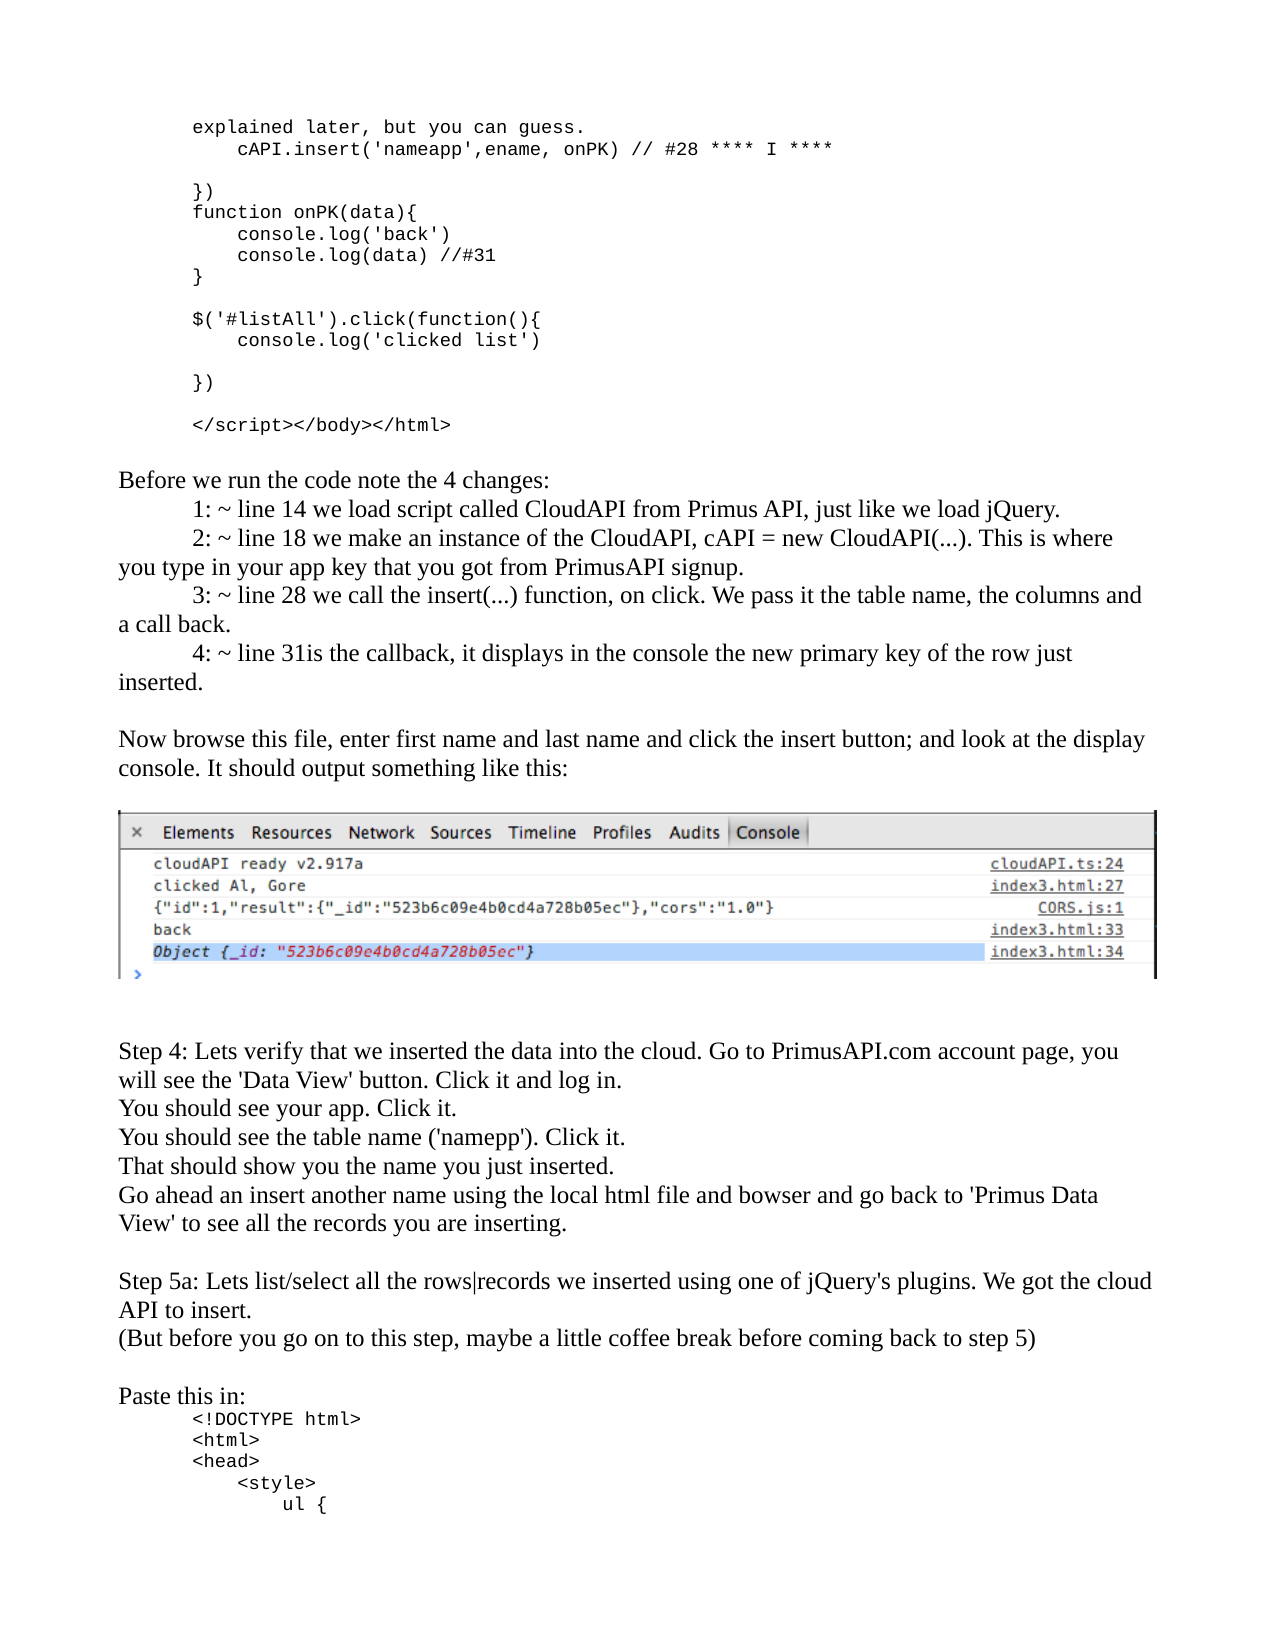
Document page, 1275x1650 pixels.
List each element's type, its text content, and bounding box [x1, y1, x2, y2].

text You should see your app. Click it. [118, 1093, 1157, 1122]
picture [118, 810, 1157, 979]
text $('#listAll').click(function(){ [192, 309, 1157, 331]
text Paste this in: [118, 1381, 1157, 1410]
text </script></body></html> [192, 416, 1157, 437]
text Now browse this file, enter first name and last name and click the insert button; and look at the display console. It should output something like this: [118, 724, 1157, 782]
text explained later, but you can guess. [192, 118, 1157, 139]
text <!DOCTYPE html> [192, 1410, 1157, 1431]
text }) [192, 373, 1157, 394]
text <head> [192, 1452, 1157, 1473]
text 4: ~ line 31is the callback, it displays in the console the new primary key of the row just inserted. [118, 638, 1157, 696]
text 1: ~ line 14 we load script called CloudAPI from Primus API, just like we load jQuery. [118, 494, 1157, 523]
text console.log('back') [192, 224, 1157, 246]
text 2: ~ line 18 we make an instance of the CloudAPI, cAPI = new CloudAPI(...). This is where you type in your app key that you got from PrimusAPI signup. [118, 523, 1157, 581]
text Before we run the code note the 4 changes: [118, 466, 1157, 494]
text Go ahead an insert another name using the local html file and bowser and go back to 'Primus Data View' to see all the records you are inserting. [118, 1180, 1157, 1237]
text console.log(data) //#31 [192, 246, 1157, 267]
text That should show you the name you just inserted. [118, 1151, 1157, 1180]
text 3: ~ line 28 we call the insert(...) function, on click. We pass it the table name, the columns and a call back. [118, 581, 1157, 638]
text (But before you go on to this step, maybe a little coffee break before coming back to step 5) [118, 1323, 1157, 1352]
text ul { [192, 1495, 1157, 1516]
text <style> [192, 1473, 1157, 1495]
text function onPK(data){ [192, 203, 1157, 224]
text } [192, 267, 1157, 288]
text }) [192, 182, 1157, 203]
text You should see the table name ('namepp'). Click it. [118, 1122, 1157, 1151]
text cAPI.insert('nameapp',ename, onPK) // #28 **** I **** [192, 139, 1157, 161]
text Step 4: Lets verify that we inserted the data into the cloud. Go to PrimusAPI.com account page, you will see the 'Data View' button. Click it and log in. [118, 1036, 1157, 1093]
text <html> [192, 1431, 1157, 1452]
text Step 5a: Lets list/select all the rows|records we inserted using one of jQuery's plugins. We got the cloud API to insert. [118, 1266, 1157, 1323]
text console.log('clicked list') [192, 331, 1157, 352]
